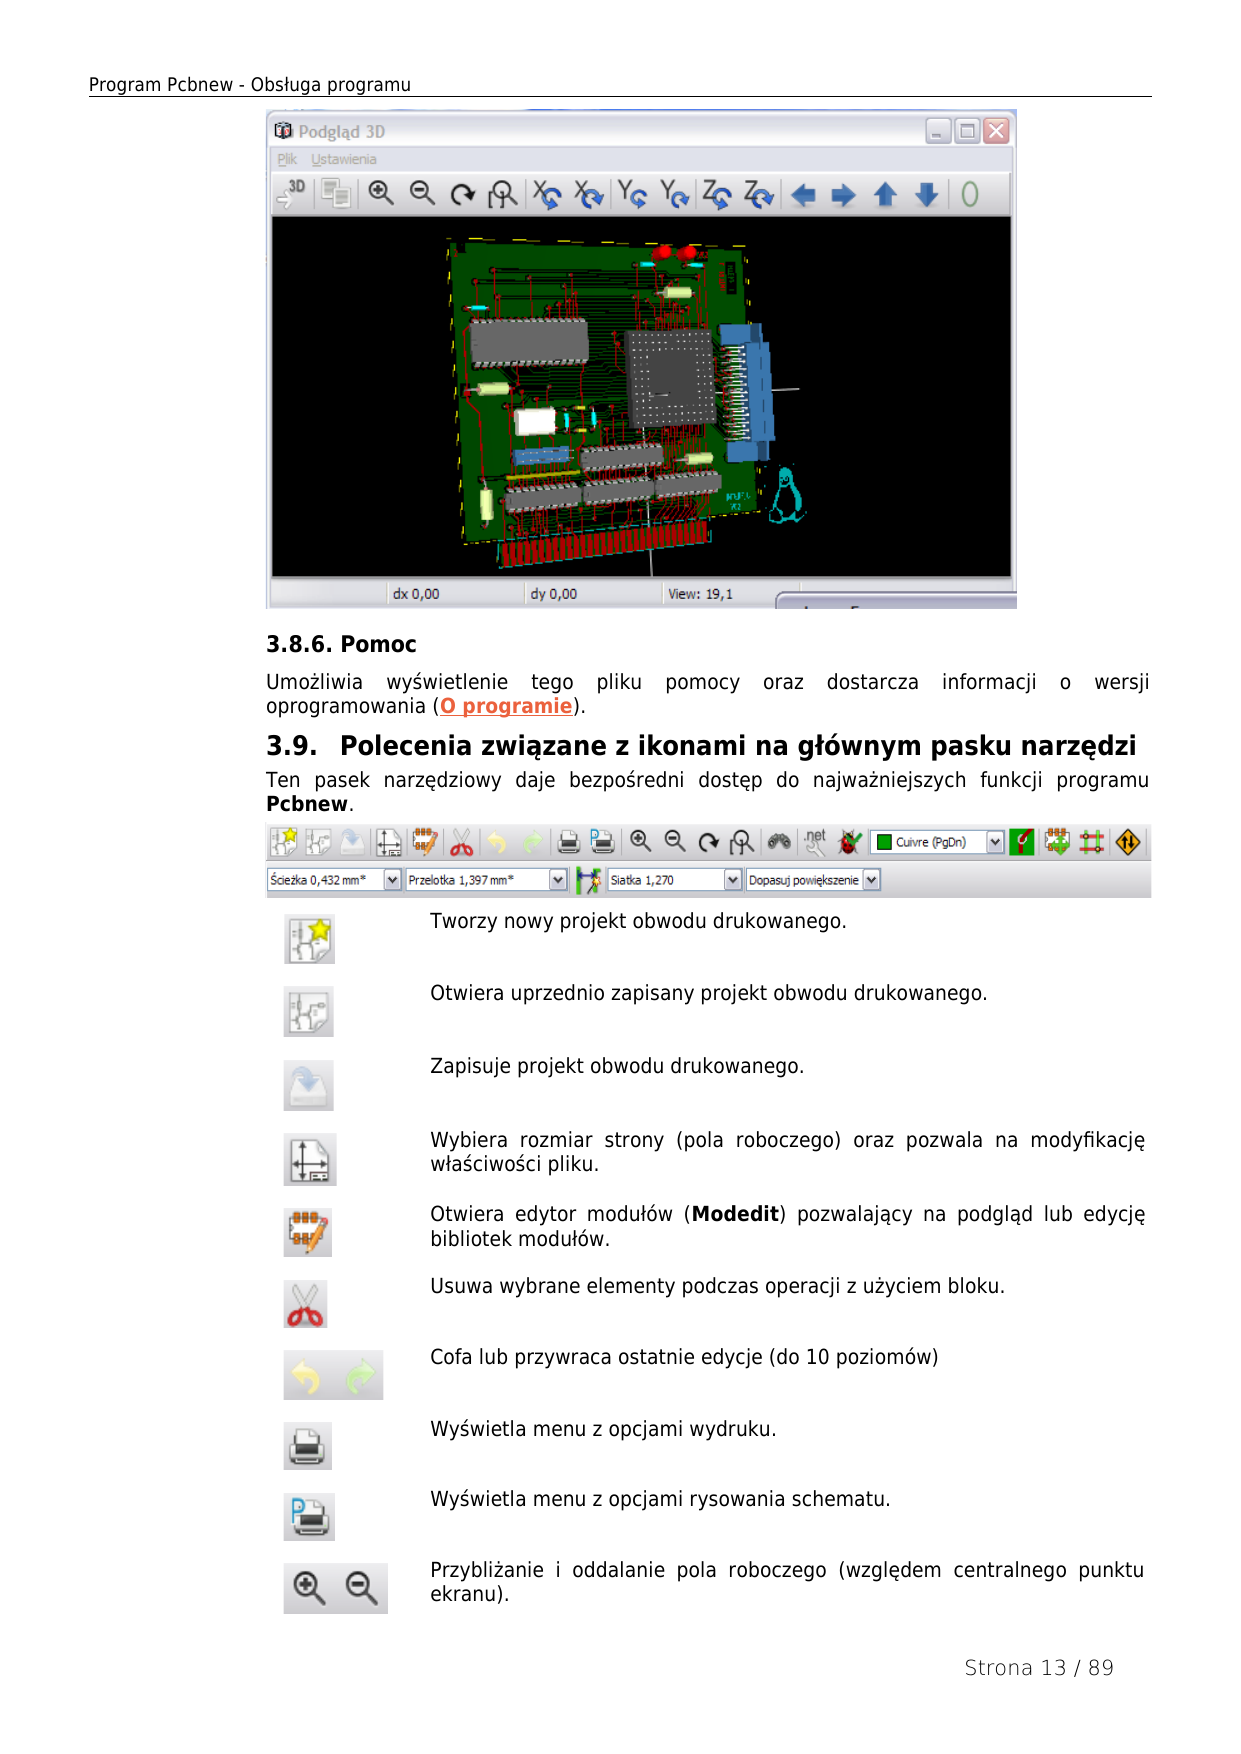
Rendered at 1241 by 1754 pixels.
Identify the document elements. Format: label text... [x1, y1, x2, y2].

table_cell [266, 1552, 413, 1626]
table_cell Zapisuje projekt obwodu drukowanego. [413, 1049, 1152, 1122]
table_cell Wyświetla menu z opcjami wydruku. [413, 1411, 1152, 1481]
table_cell Otwiera uprzednio zapisany projekt obwodu drukowanego. [413, 975, 1152, 1048]
table_cell Otwiera edytor modułów (Modedit) pozwalający na podgląd lub edycję bibliotek modułów. [413, 1197, 1152, 1268]
table_cell Cofa lub przywraca ostatnie edycje (do 10 poziomów) [413, 1339, 1152, 1411]
text Umożliwia wyświetlenie tego pliku pomocy oraz dostarcza informacji o wersji oprogramowania (O programie). [266, 670, 1152, 719]
table_cell [266, 1481, 413, 1552]
table_cell [266, 1122, 413, 1197]
text Ten pasek narzędziowy daje bezpośredni dostęp do najważniejszych funkcji programu Pcbnew. [266, 768, 1152, 817]
table_cell [266, 1197, 413, 1268]
table_header Tworzy nowy projekt obwodu drukowanego. [413, 903, 1152, 975]
picture [265, 109, 1017, 609]
table_cell Przybliżanie i oddalanie pola roboczego (względem centralnego punktu ekranu). [413, 1552, 1152, 1626]
table_cell [266, 1049, 413, 1122]
table_cell [266, 1339, 413, 1411]
picture [265, 822, 1152, 898]
table_cell [266, 1269, 413, 1339]
subtitle Pomoc [266, 631, 1152, 658]
table_cell [266, 1411, 413, 1481]
table_cell [266, 975, 413, 1048]
table_cell Wybiera rozmiar strony (pola roboczego) oraz pozwala na modyfikację właściwości pliku. [413, 1122, 1152, 1197]
table_cell Usuwa wybrane elementy podczas operacji z użyciem bloku. [413, 1269, 1152, 1339]
table_header [266, 903, 413, 975]
subtitle Polecenia związane z ikonami na głównym pasku narzędzi [266, 731, 1152, 762]
table_cell Wyświetla menu z opcjami rysowania schematu. [413, 1481, 1152, 1552]
